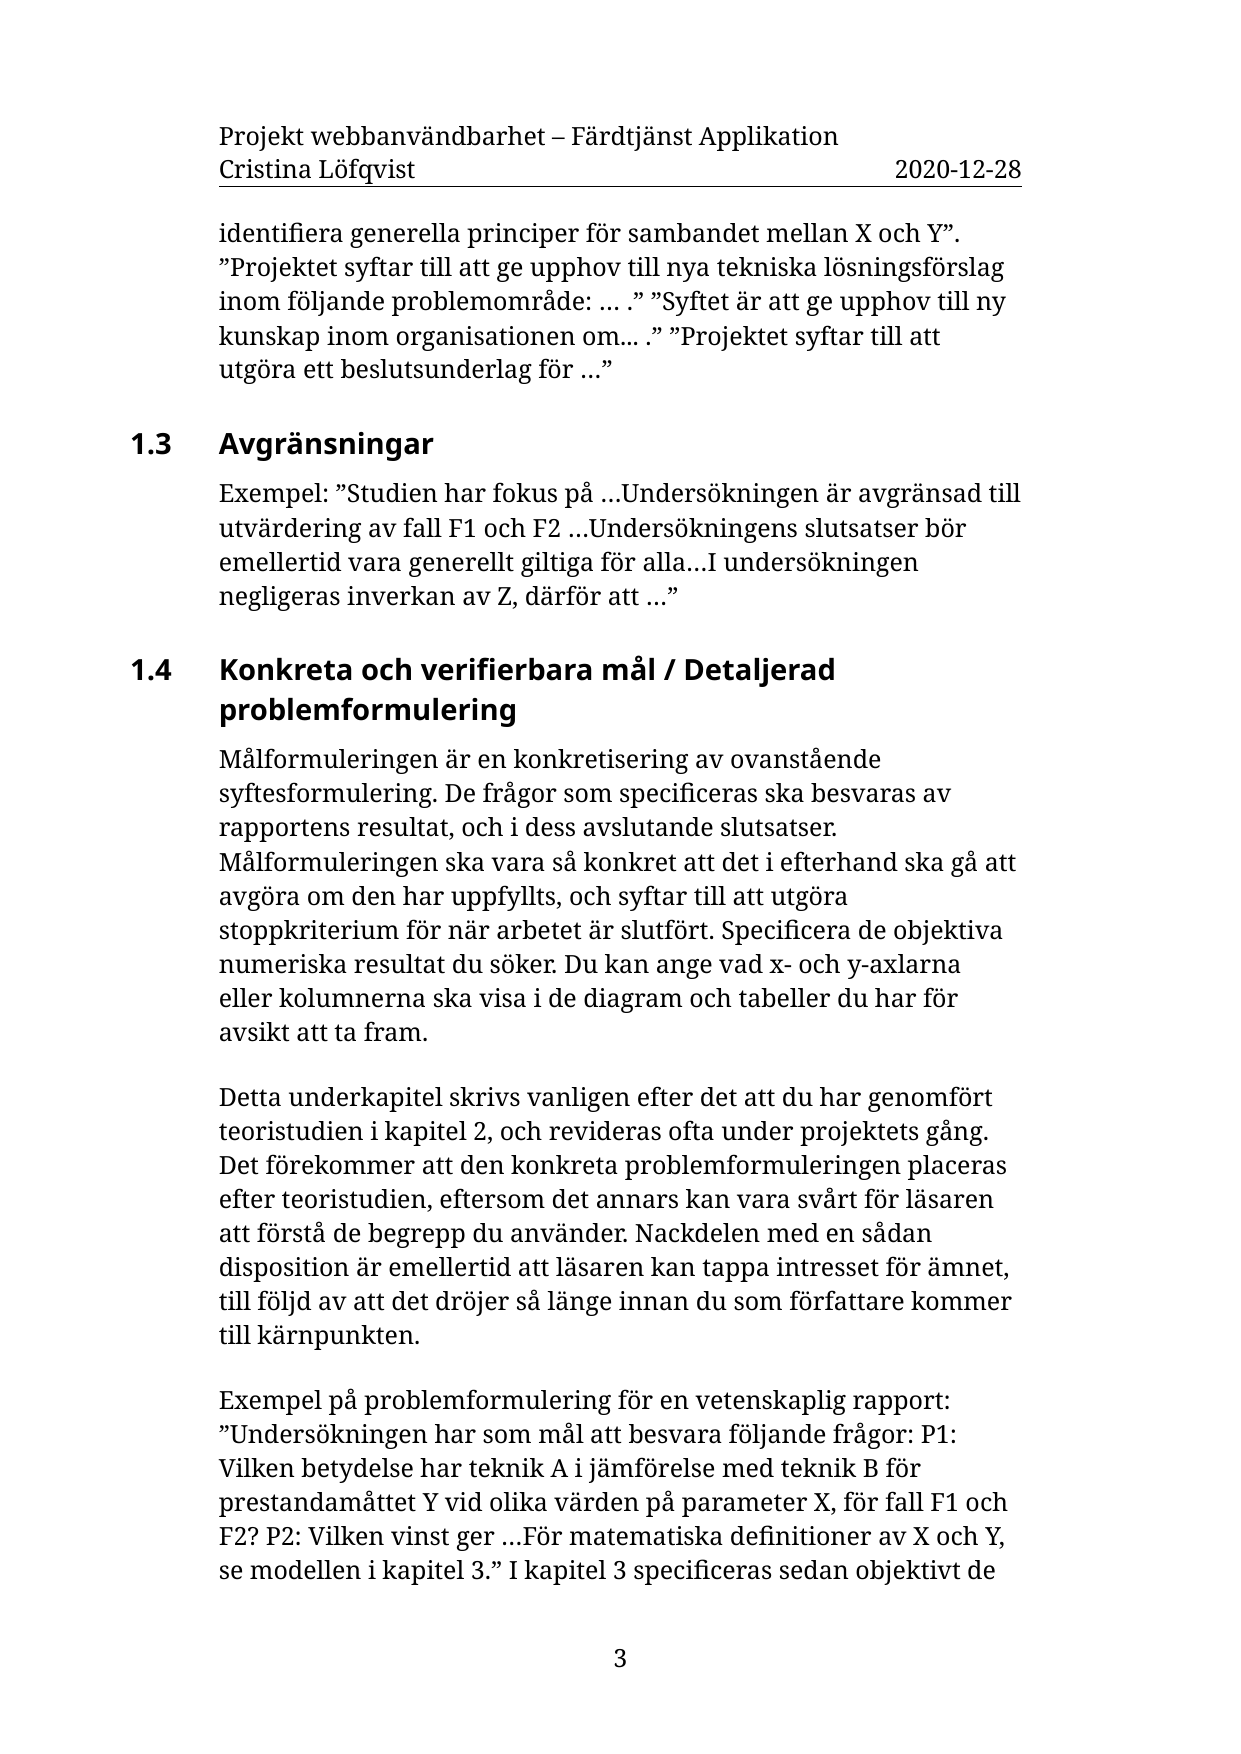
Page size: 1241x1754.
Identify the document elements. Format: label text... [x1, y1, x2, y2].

text identifiera generella principer för sambandet mellan X och Y”. ”Projektet syftar till att ge upphov till nya tekniska lösningsförslag inom följande problemområde: … .” ”Syftet är att ge upphov till ny kunskap inom organisationen om... .” ”Projektet syftar till att utgöra ett beslutsunderlag för …” [218, 216, 1022, 386]
text Målformuleringen är en konkretisering av ovanstående syftesformulering. De frågor som specificeras ska besvaras av rapportens resultat, och i dess avslutande slutsatser. Målformuleringen ska vara så konkret att det i efterhand ska gå att avgöra om den har uppfyllts, och syftar till att utgöra stoppkriterium för när arbetet är slutfört. Specificera de objektiva numeriska resultat du söker. Du kan ange vad x- och y-axlarna eller kolumnerna ska visa i de diagram och tabeller du har för avsikt att ta fram. [218, 742, 1022, 1048]
text Exempel på problemformulering för en vetenskaplig rapport: ”Undersökningen har som mål att besvara följande frågor: P1: Vilken betydelse har teknik A i jämförelse med teknik B för prestandamåttet Y vid olika värden på parameter X, för fall F1 och F2? P2: Vilken vinst ger …För matematiska definitioner av X och Y, se modellen i kapitel 3.” I kapitel 3 specificeras sedan objektivt de [218, 1382, 1022, 1587]
text Exempel: ”Studien har fokus på …Undersökningen är avgränsad till utvärdering av fall F1 och F2 …Undersökningens slutsatser bör emellertid vara generellt giltiga för alla…I undersökningen negligeras inverkan av Z, därför att …” [218, 476, 1022, 612]
text Detta underkapitel skrivs vanligen efter det att du har genomfört teoristudien i kapitel 2, och revideras ofta under projektets gång. Det förekommer att den konkreta problemformuleringen placeras efter teoristudien, eftersom det annars kan vara svårt för läsaren att förstå de begrepp du använder. Nackdelen med en sådan disposition är emellertid att läsaren kan tappa intresset för ämnet, till följd av att det dröjer så länge innan du som författare kommer till kärnpunkten. [218, 1079, 1022, 1352]
subtitle Konkreta och verifierbara mål / Detaljerad problemformulering [130, 649, 1022, 729]
subtitle Avgränsningar [130, 423, 1022, 463]
